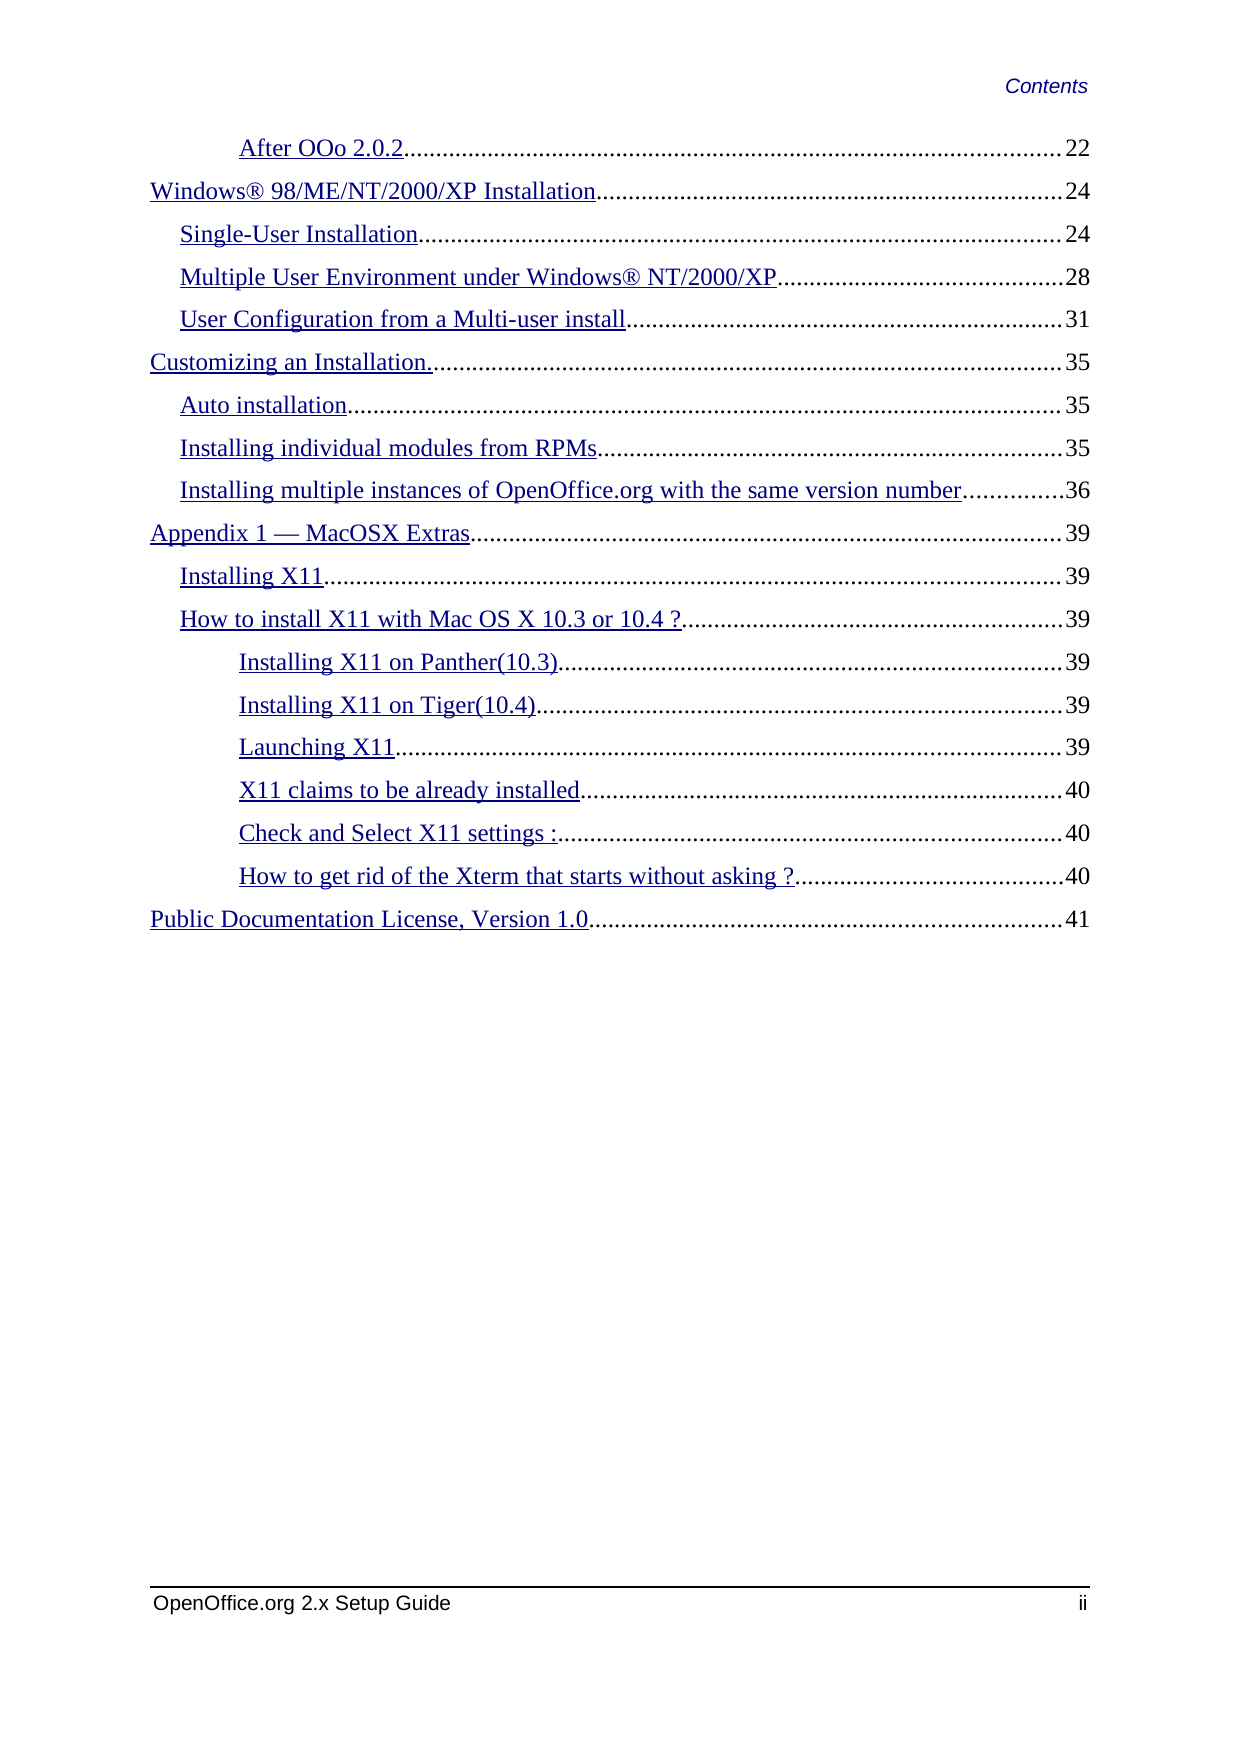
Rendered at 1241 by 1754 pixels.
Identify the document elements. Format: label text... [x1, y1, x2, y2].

text Installing multiple instances of OpenOffice.org with the same version number 36 [179, 476, 1090, 504]
text Auto installation 35 [179, 391, 1090, 419]
text Customizing an Installation. 35 [150, 348, 1090, 376]
text Single-User Installation 24 [179, 219, 1090, 248]
text Windows® 98/ME/NT/2000/XP Installation 24 [150, 177, 1090, 205]
text Installing X11 39 [179, 562, 1090, 590]
text User Configuration from a Multi-user install 31 [179, 305, 1090, 333]
text X11 claims to be already installed 40 [238, 776, 1090, 804]
text Installing individual modules from RPMs 35 [179, 434, 1090, 462]
text Installing X11 on Panther(10.3) 39 [238, 648, 1090, 676]
text Installing X11 on Tiger(10.4) 39 [238, 691, 1090, 718]
text Launching X11 39 [238, 733, 1090, 761]
text Public Documentation License, Version 1.0 41 [150, 904, 1090, 933]
text Appendix 1 — MacOSX Extras 39 [150, 519, 1090, 547]
text Check and Select X11 settings : 40 [238, 819, 1090, 847]
text How to get rid of the Xterm that starts without asking ? 40 [238, 862, 1090, 890]
text Multiple User Environment under Windows® NT/2000/XP 28 [179, 262, 1090, 290]
text How to install X11 with Mac OS X 10.3 or 10.4 ? 39 [179, 605, 1090, 633]
text After OOo 2.0.2 22 [238, 134, 1090, 162]
